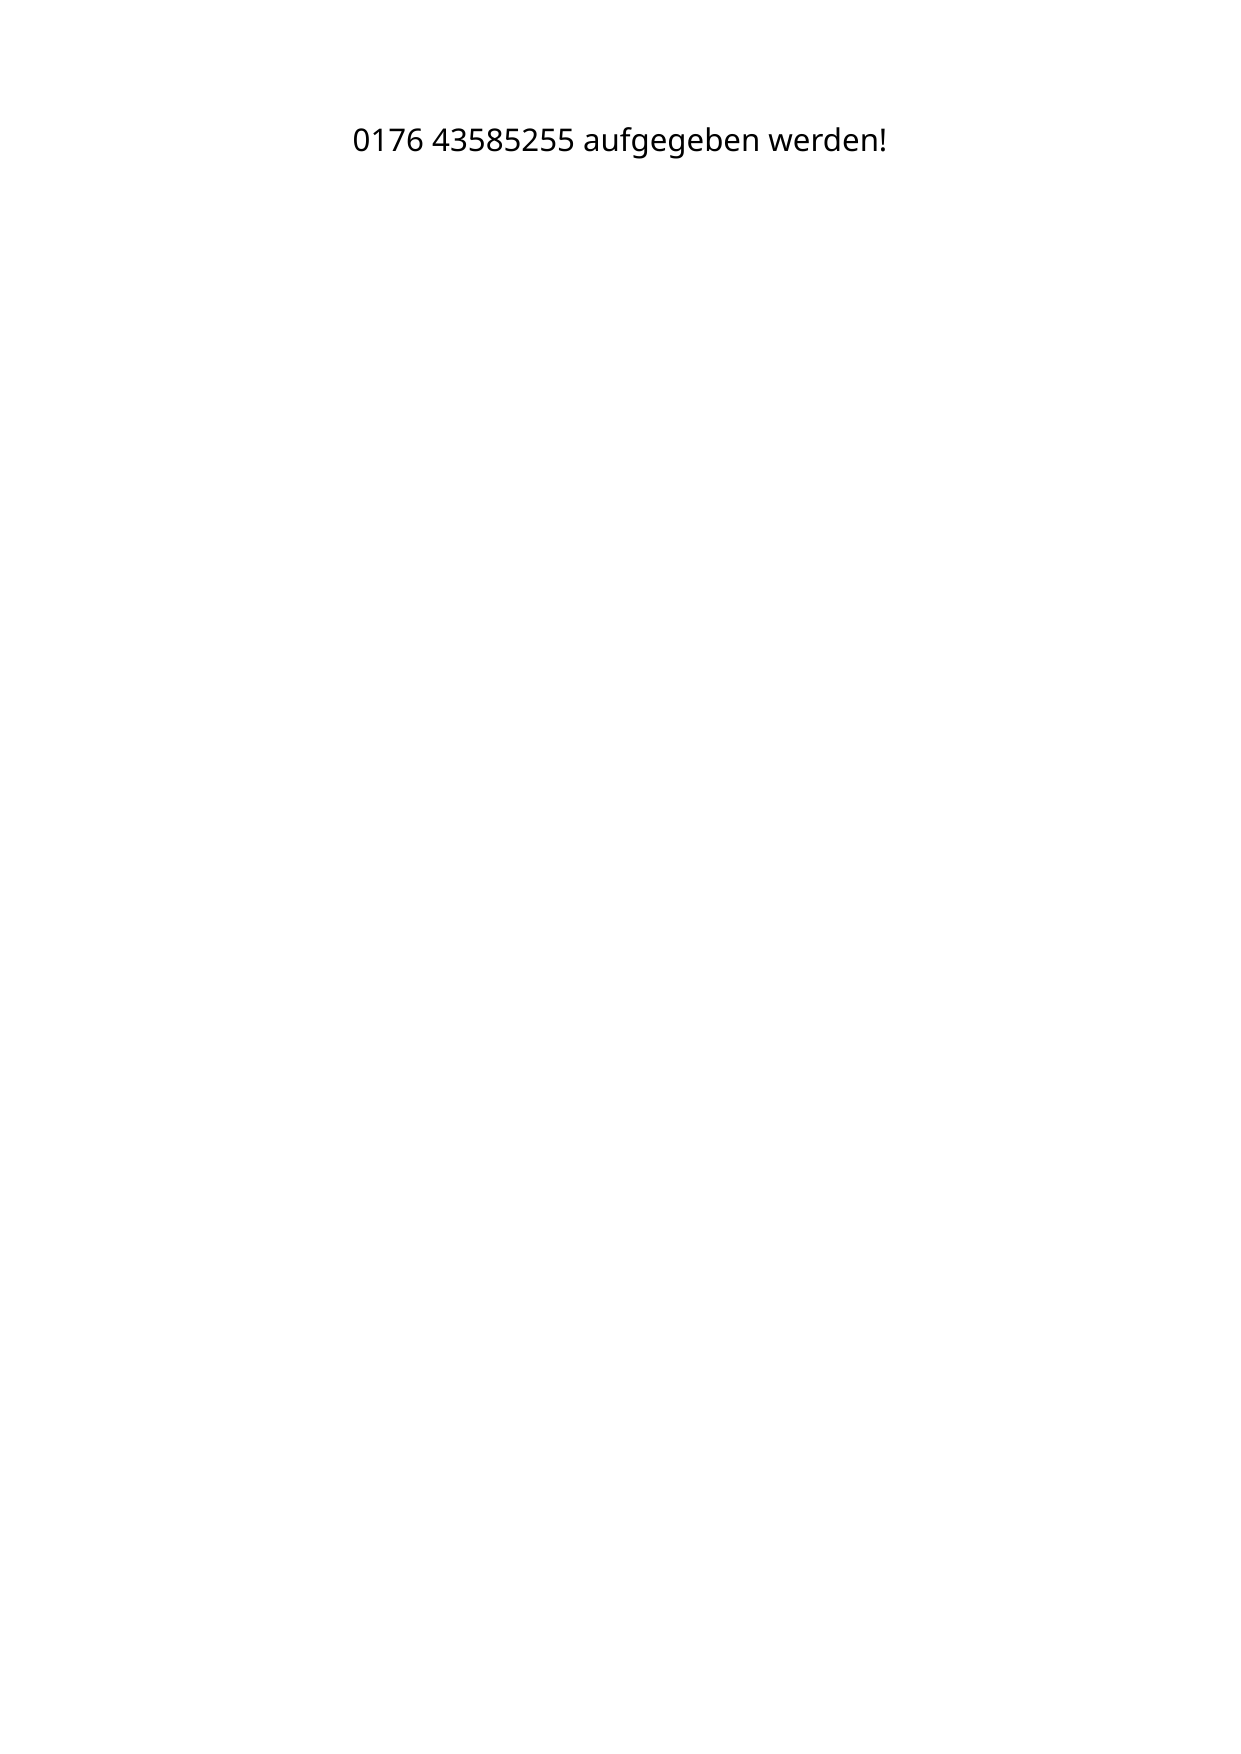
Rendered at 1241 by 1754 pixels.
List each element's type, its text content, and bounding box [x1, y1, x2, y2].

text 0176 43585255 aufgegeben werden! [118, 118, 1122, 161]
